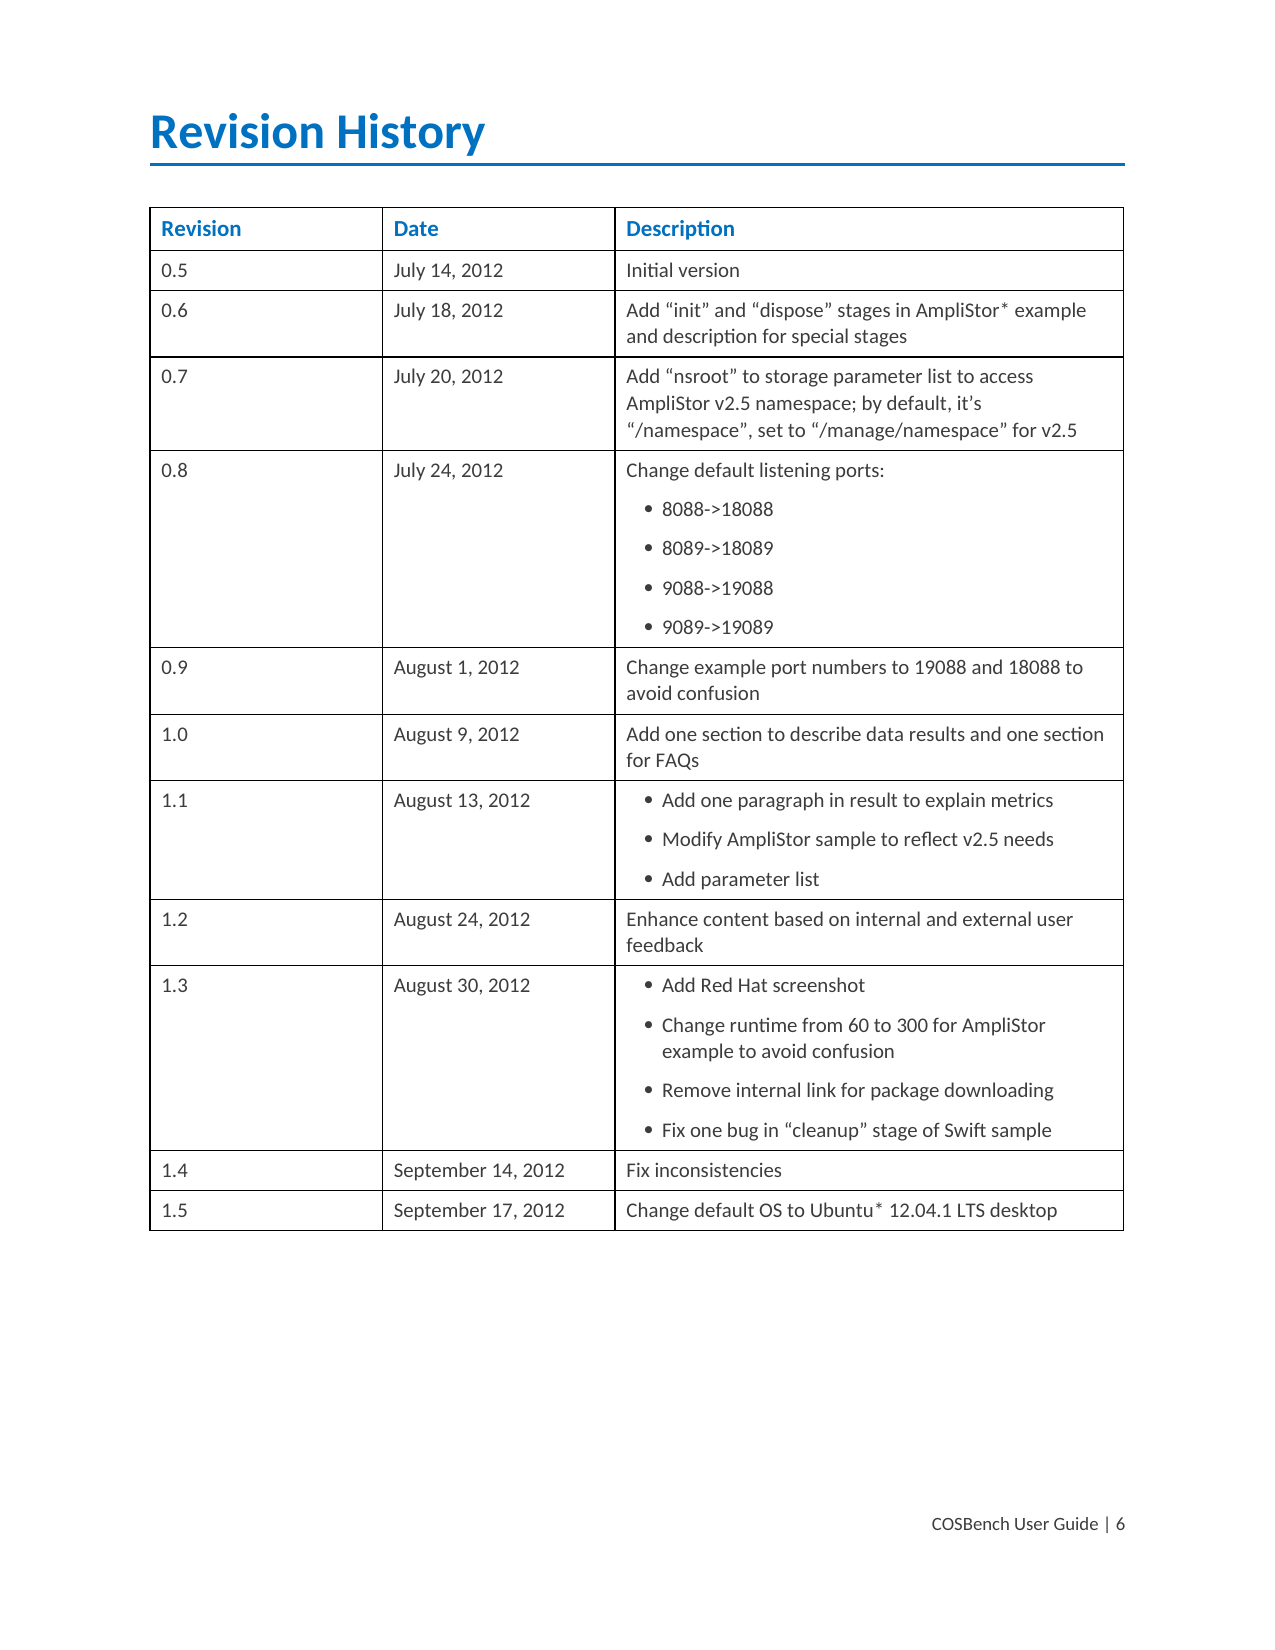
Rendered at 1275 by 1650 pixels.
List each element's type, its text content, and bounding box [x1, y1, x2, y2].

table_cell 0.5 [151, 251, 382, 290]
table_cell Enhance content based on internal and external user feedback [616, 900, 1123, 965]
table_cell July 24, 2012 [383, 451, 614, 647]
table_header Revision [151, 208, 382, 249]
table_cell August 13, 2012 [383, 781, 614, 899]
table_cell 1.4 [151, 1151, 382, 1190]
table_cell Change example port numbers to 19088 and 18088 to avoid confusion [616, 648, 1123, 713]
table_cell 0.6 [151, 291, 382, 356]
table_cell July 18, 2012 [383, 291, 614, 356]
table_cell Add Red Hat screenshot Change runtime from 60 to 300 for AmpliStor example to avoid confusion Remove internal link for package downloading Fix one bug in “cleanup” stage of Swift sample [616, 966, 1123, 1150]
table_cell Fix inconsistencies [616, 1151, 1123, 1190]
table_cell Change default OS to Ubuntu* 12.04.1 LTS desktop [616, 1191, 1123, 1230]
table_cell 0.8 [151, 451, 382, 647]
table_cell 1.1 [151, 781, 382, 899]
table_cell 0.7 [151, 358, 382, 450]
table_cell July 14, 2012 [383, 251, 614, 290]
table_cell 1.2 [151, 900, 382, 965]
table_cell 0.9 [151, 648, 382, 713]
table_cell Add “nsroot” to storage parameter list to access AmpliStor v2.5 namespace; by default, it’s “/namespace”, set to “/manage/namespace” for v2.5 [616, 358, 1123, 450]
table_header Description [616, 208, 1123, 249]
table_cell 1.0 [151, 715, 382, 780]
table_cell Change default listening ports: 8088->18088 8089->18089 9088->19088 9089->19089 [616, 451, 1123, 647]
table_cell August 1, 2012 [383, 648, 614, 713]
table_cell September 17, 2012 [383, 1191, 614, 1230]
table_cell Add one section to describe data results and one section for FAQs [616, 715, 1123, 780]
table_cell September 14, 2012 [383, 1151, 614, 1190]
text Revision History [150, 100, 1125, 163]
table_cell Initial version [616, 251, 1123, 290]
table_cell 1.5 [151, 1191, 382, 1230]
table_cell 1.3 [151, 966, 382, 1150]
table_cell Add “init” and “dispose” stages in AmpliStor* example and description for special stages [616, 291, 1123, 356]
table_cell August 24, 2012 [383, 900, 614, 965]
table_cell August 30, 2012 [383, 966, 614, 1150]
table_header Date [383, 208, 614, 249]
table_cell July 20, 2012 [383, 358, 614, 450]
table_cell Add one paragraph in result to explain metrics Modify AmpliStor sample to reflect v2.5 needs Add parameter list [616, 781, 1123, 899]
table_cell August 9, 2012 [383, 715, 614, 780]
